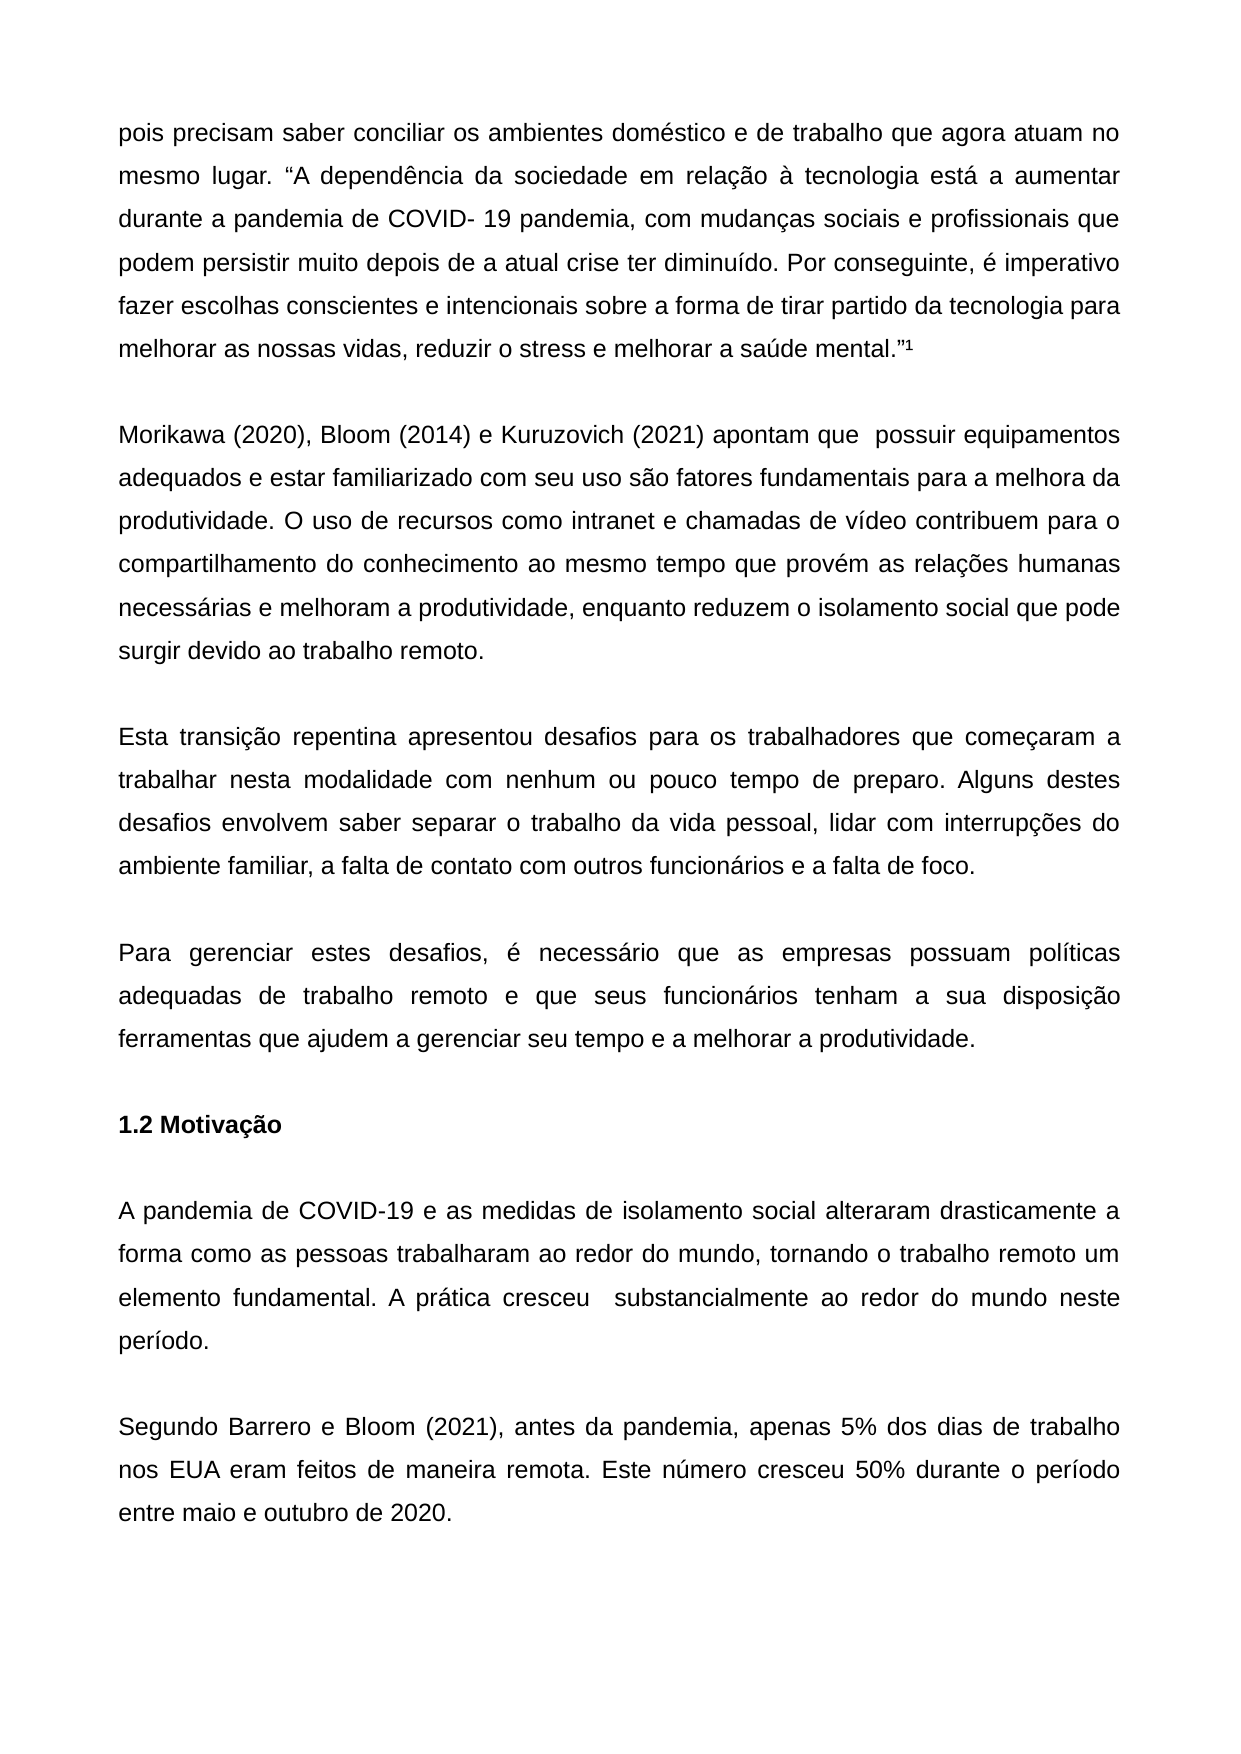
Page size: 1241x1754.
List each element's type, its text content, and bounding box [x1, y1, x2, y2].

text Segundo Barrero e Bloom (2021), antes da pandemia, apenas 5% dos dias de trabalho nos EUA eram feitos de maneira remota. Este número cresceu 50% durante o período entre maio e outubro de 2020. [118, 1412, 1122, 1527]
text A pandemia de COVID-19 e as medidas de isolamento social alteraram drasticamente a forma como as pessoas trabalharam ao redor do mundo, tornando o trabalho remoto um elemento fundamental. A prática cresceu substancialmente ao redor do mundo neste período. [118, 1196, 1122, 1354]
text Para gerenciar estes desafios, é necessário que as empresas possuam políticas adequadas de trabalho remoto e que seus funcionários tenham a sua disposição ferramentas que ajudem a gerenciar seu tempo e a melhorar a produtividade. [118, 937, 1122, 1052]
text pois precisam saber conciliar os ambientes doméstico e de trabalho que agora atuam no mesmo lugar. “A dependência da sociedade em relação à tecnologia está a aumentar durante a pandemia de COVID- 19 pandemia, com mudanças sociais e profissionais que podem persistir muito depois de a atual crise ter diminuído. Por conseguinte, é imperativo fazer escolhas conscientes e intencionais sobre a forma de tirar partido da tecnologia para melhorar as nossas vidas, reduzir o stress e melhorar a saúde mental.”¹ [118, 118, 1122, 362]
text 1.2 Motivação [118, 1110, 1122, 1139]
text Esta transição repentina apresentou desafios para os trabalhadores que começaram a trabalhar nesta modalidade com nenhum ou pouco tempo de preparo. Alguns destes desafios envolvem saber separar o trabalho da vida pessoal, lidar com interrupções do ambiente familiar, a falta de contato com outros funcionários e a falta de foco. [118, 722, 1122, 880]
text Morikawa (2020), Bloom (2014) e Kuruzovich (2021) apontam que possuir equipamentos adequados e estar familiarizado com seu uso são fatores fundamentais para a melhora da produtividade. O uso de recursos como intranet e chamadas de vídeo contribuem para o compartilhamento do conhecimento ao mesmo tempo que provém as relações humanas necessárias e melhoram a produtividade, enquanto reduzem o isolamento social que pode surgir devido ao trabalho remoto. [118, 420, 1122, 664]
